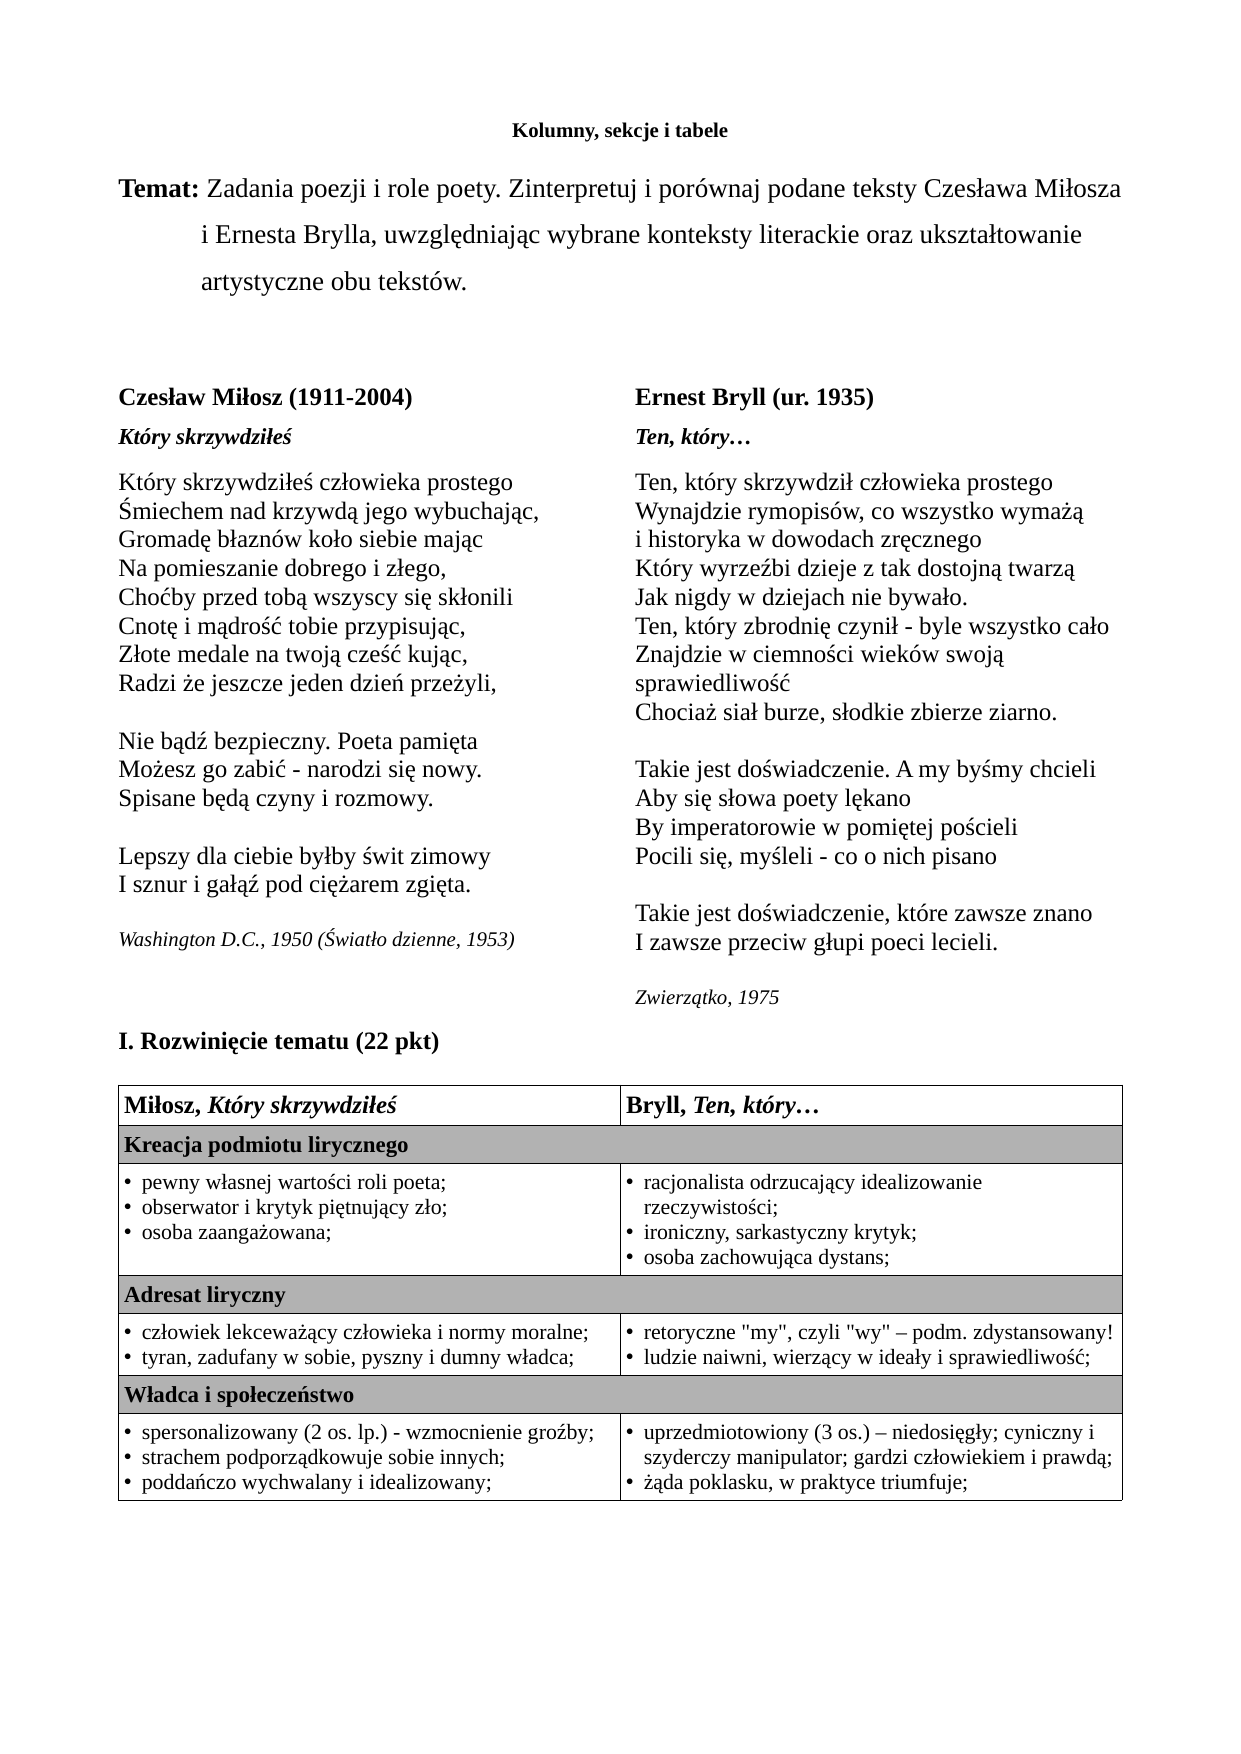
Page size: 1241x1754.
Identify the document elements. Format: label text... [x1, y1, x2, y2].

text Nie bądź bezpieczny. Poeta pamięta [118, 726, 605, 754]
text Chociaż siał burze, słodkie zbierze ziarno. [635, 697, 1122, 726]
text Lepszy dla ciebie byłby świt zimowy [118, 841, 605, 869]
text Cnotę i mądrość tobie przypisując, [118, 611, 605, 639]
table_cell pewny własnej wartości roli poeta; obserwator i krytyk piętnujący zło; osoba zaangażowana; [119, 1164, 620, 1275]
text Gromadę błaznów koło siebie mając [118, 524, 605, 553]
text Możesz go zabić - narodzi się nowy. [118, 754, 605, 783]
text I sznur i gałąź pod ciężarem zgięta. [118, 869, 605, 898]
text Ernest Bryll (ur. 1935) [635, 382, 1122, 411]
text Który skrzywdziłeś człowieka prostego [118, 467, 605, 496]
text Złote medale na twoją cześć kując, [118, 639, 605, 668]
text Czesław Miłosz (1911-2004) [118, 382, 605, 411]
text Śmiechem nad krzywdą jego wybuchając, [118, 496, 605, 524]
text Na pomieszanie dobrego i złego, [118, 553, 605, 582]
text Pocili się, myśleli - co o nich pisano [635, 841, 1122, 869]
text Takie jest doświadczenie. A my byśmy chcieli [635, 754, 1122, 783]
table_cell Adresat liryczny [119, 1276, 1122, 1313]
text Radzi że jeszcze jeden dzień przeżyli, [118, 668, 605, 697]
table_cell człowiek lekceważący człowieka i normy moralne; tyran, zadufany w sobie, pyszny i dumny władca; [119, 1314, 620, 1375]
table_cell racjonalista odrzucający idealizowanie rzeczywistości; ironiczny, sarkastyczny krytyk; osoba zachowująca dystans; [621, 1164, 1122, 1275]
text Wynajdzie rymopisów, co wszystko wymażą [635, 496, 1122, 524]
table_cell spersonalizowany (2 os. lp.) - wzmocnienie groźby; strachem podporządkowuje sobie innych; poddańczo wychwalany i idealizowany; [119, 1414, 620, 1500]
text Ten, który zbrodnię czynił - byle wszystko cało [635, 611, 1122, 639]
text Washington D.C., 1950 (Światło dzienne, 1953) [118, 927, 605, 951]
text By imperatorowie w pomiętej pościeli [635, 812, 1122, 841]
table_cell Władca i społeczeństwo [119, 1376, 1122, 1413]
text Ten, który skrzywdził człowieka prostego [635, 467, 1122, 496]
table_cell retoryczne "my", czyli "wy" – podm. zdystansowany! ludzie naiwni, wierzący w ideały i sprawiedliwość; [621, 1314, 1122, 1375]
text Choćby przed tobą wszyscy się skłonili [118, 582, 605, 611]
text Spisane będą czyny i rozmowy. [118, 783, 605, 812]
table_header Miłosz, Który skrzywdziłeś [119, 1086, 620, 1125]
text Znajdzie w ciemności wieków swoją sprawiedliwość [635, 639, 1122, 697]
table_cell Kreacja podmiotu lirycznego [119, 1126, 1122, 1163]
text Temat: Zadania poezji i role poety. Zinterpretuj i porównaj podane teksty Czesława Miłosza i Ernesta Brylla, uwzględniając wybrane konteksty literackie oraz ukształtowanie artystyczne obu tekstów. [118, 172, 1122, 296]
text Ten, który… [635, 423, 1122, 449]
text i historyka w dowodach zręcznego [635, 524, 1122, 553]
text Który wyrzeźbi dzieje z tak dostojną twarzą [635, 553, 1122, 582]
table_cell uprzedmiotowiony (3 os.) – niedosięgły; cyniczny i szyderczy manipulator; gardzi człowiekiem i prawdą; żąda poklasku, w praktyce triumfuje; [621, 1414, 1122, 1500]
text Aby się słowa poety lękano [635, 783, 1122, 812]
text I zawsze przeciw głupi poeci lecieli. [635, 927, 1122, 956]
text Takie jest doświadczenie, które zawsze znano [635, 898, 1122, 927]
text Jak nigdy w dziejach nie bywało. [635, 582, 1122, 611]
text I. Rozwinięcie tematu (22 pkt) [118, 1026, 1122, 1055]
text Zwierzątko, 1975 [635, 984, 1122, 1009]
text Który skrzywdziłeś [118, 423, 605, 449]
table_header Bryll, Ten, który… [621, 1086, 1122, 1125]
